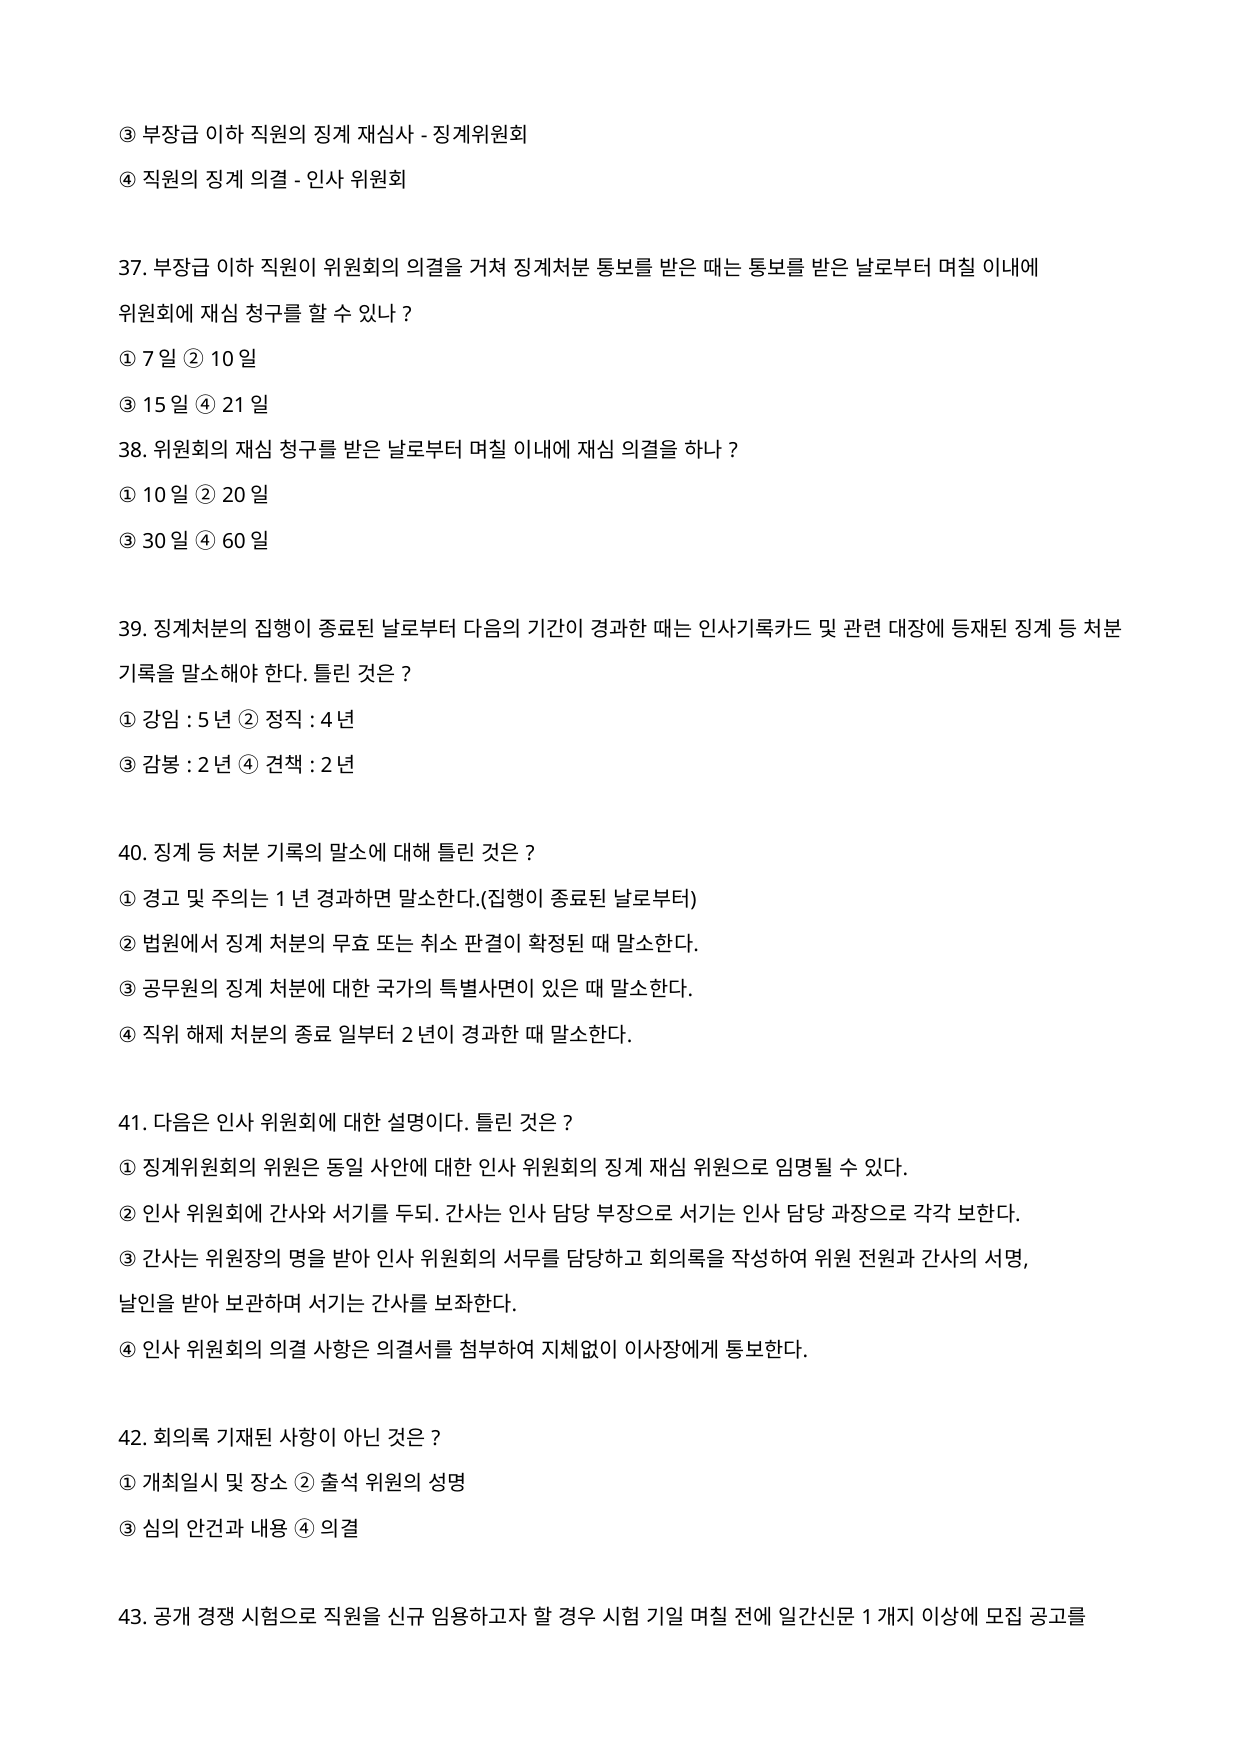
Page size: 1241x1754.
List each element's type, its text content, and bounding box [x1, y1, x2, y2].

text 39. 징계처분의 집행이 종료된 날로부터 다음의 기간이 경과한 때는 인사기록카드 및 관련 대장에 등재된 징계 등 처분 기록을 말소해야 한다. 틀린 것은 ? [118, 612, 1122, 688]
text ③ 15일 ④ 21일 [118, 388, 1122, 418]
text 날인을 받아 보관하며 서기는 간사를 보좌한다. [118, 1288, 1122, 1318]
text ① 강임 : 5년 ② 정직 : 4년 [118, 703, 1122, 733]
text 41. 다음은 인사 위원회에 대한 설명이다. 틀린 것은 ? [118, 1106, 1122, 1136]
text ③ 공무원의 징계 처분에 대한 국가의 특별사면이 있은 때 말소한다. [118, 973, 1122, 1003]
text 42. 회의록 기재된 사항이 아닌 것은 ? [118, 1421, 1122, 1451]
text ① 징계위원회의 위원은 동일 사안에 대한 인사 위원회의 징계 재심 위원으로 임명될 수 있다. [118, 1151, 1122, 1182]
text ① 10일 ② 20일 [118, 479, 1122, 509]
text ① 개최일시 및 장소 ② 출석 위원의 성명 [118, 1467, 1122, 1497]
text ④ 인사 위원회의 의결 사항은 의결서를 첨부하여 지체없이 이사장에게 통보한다. [118, 1333, 1122, 1363]
text 37. 부장급 이하 직원이 위원회의 의결을 거쳐 징계처분 통보를 받은 때는 통보를 받은 날로부터 며칠 이내에 [118, 252, 1122, 282]
text 43. 공개 경쟁 시험으로 직원을 신규 임용하고자 할 경우 시험 기일 며칠 전에 일간신문 1개지 이상에 모집 공고를 [118, 1600, 1122, 1630]
text ③ 30일 ④ 60일 [118, 524, 1122, 554]
text ③ 심의 안건과 내용 ④ 의결 [118, 1512, 1122, 1542]
text ③ 부장급 이하 직원의 징계 재심사 - 징계위원회 [118, 118, 1122, 148]
text 38. 위원회의 재심 청구를 받은 날로부터 며칠 이내에 재심 의결을 하나 ? [118, 433, 1122, 463]
text ② 인사 위원회에 간사와 서기를 두되. 간사는 인사 담당 부장으로 서기는 인사 담당 과장으로 각각 보한다. [118, 1197, 1122, 1227]
text ② 법원에서 징계 처분의 무효 또는 취소 판결이 확정된 때 말소한다. [118, 927, 1122, 957]
text ③ 간사는 위원장의 명을 받아 인사 위원회의 서무를 담당하고 회의록을 작성하여 위원 전원과 간사의 서명, [118, 1242, 1122, 1273]
text ③ 감봉 : 2년 ④ 견책 : 2년 [118, 748, 1122, 779]
text ④ 직위 해제 처분의 종료 일부터 2년이 경과한 때 말소한다. [118, 1018, 1122, 1048]
text 40. 징계 등 처분 기록의 말소에 대해 틀린 것은 ? [118, 836, 1122, 867]
text ④ 직원의 징계 의결 - 인사 위원회 [118, 163, 1122, 194]
text ① 경고 및 주의는 1년 경과하면 말소한다.(집행이 종료된 날로부터) [118, 882, 1122, 912]
text 위원회에 재심 청구를 할 수 있나 ? [118, 297, 1122, 327]
text ① 7일 ② 10일 [118, 342, 1122, 373]
